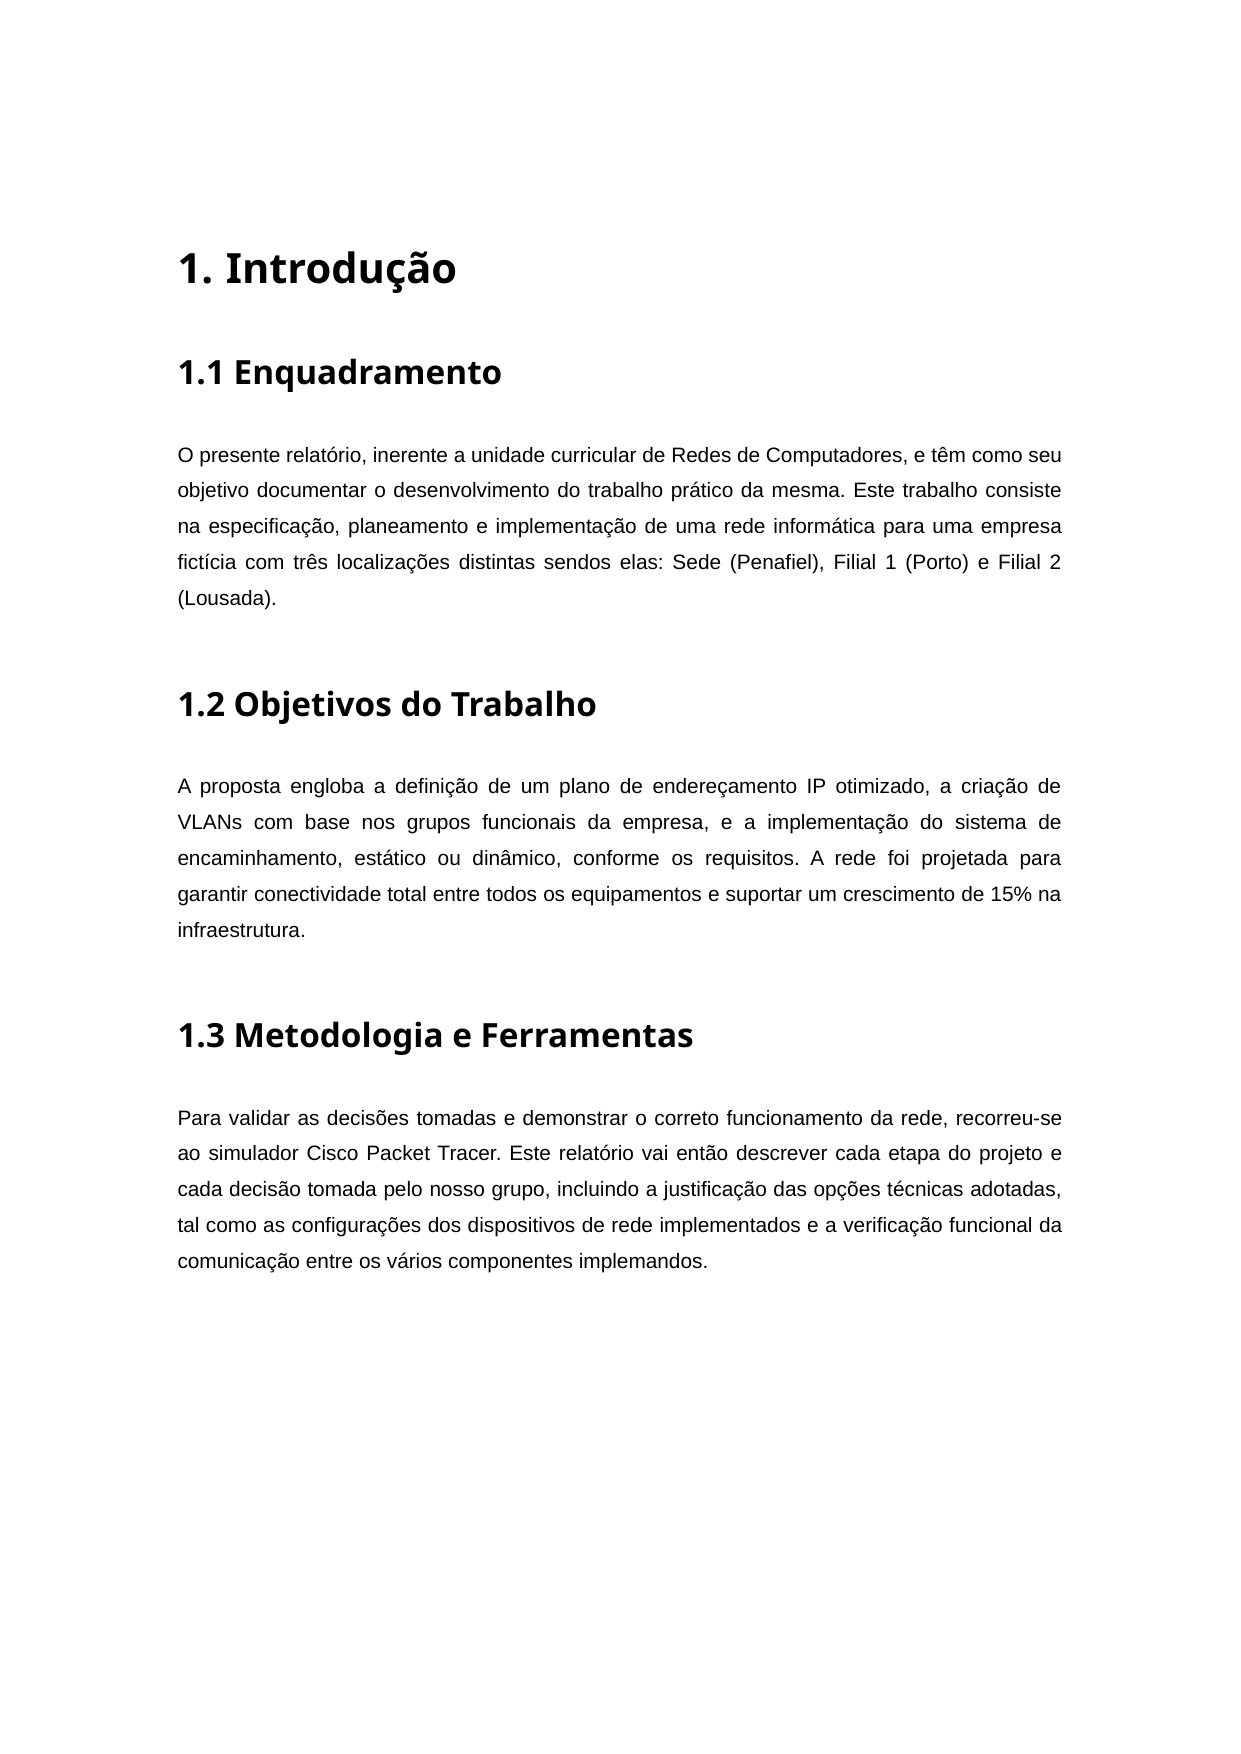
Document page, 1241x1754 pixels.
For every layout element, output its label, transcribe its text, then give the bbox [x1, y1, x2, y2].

subtitle 1.3 Metodologia e Ferramentas [177, 1012, 1063, 1057]
text A proposta engloba a definição de um plano de endereçamento IP otimizado, a criação de VLANs com base nos grupos funcionais da empresa, e a implementação do sistema de encaminhamento, estático ou dinâmico, conforme os requisitos. A rede foi projetada para garantir conectividade total entre todos os equipamentos e suportar um crescimento de 15% na infraestrutura. [177, 774, 1063, 942]
subtitle 1.1 Enquadramento [177, 349, 1063, 394]
subtitle 1.2 Objetivos do Trabalho [177, 680, 1063, 726]
list Introdução [177, 239, 1063, 296]
text Para validar as decisões tomadas e demonstrar o correto funcionamento da rede, recorreu-se ao simulador Cisco Packet Tracer. Este relatório vai então descrever cada etapa do projeto e cada decisão tomada pelo nosso grupo, incluindo a justificação das opções técnicas adotadas, tal como as configurações dos dispositivos de rede implementados e a verificação funcional da comunicação entre os vários componentes implemandos. [177, 1105, 1063, 1273]
text O presente relatório, inerente a unidade curricular de Redes de Computadores, e têm como seu objetivo documentar o desenvolvimento do trabalho prático da mesma. Este trabalho consiste na especificação, planeamento e implementação de uma rede informática para uma empresa fictícia com três localizações distintas sendos elas: Sede (Penafiel), Filial 1 (Porto) e Filial 2 (Lousada). [177, 442, 1063, 610]
